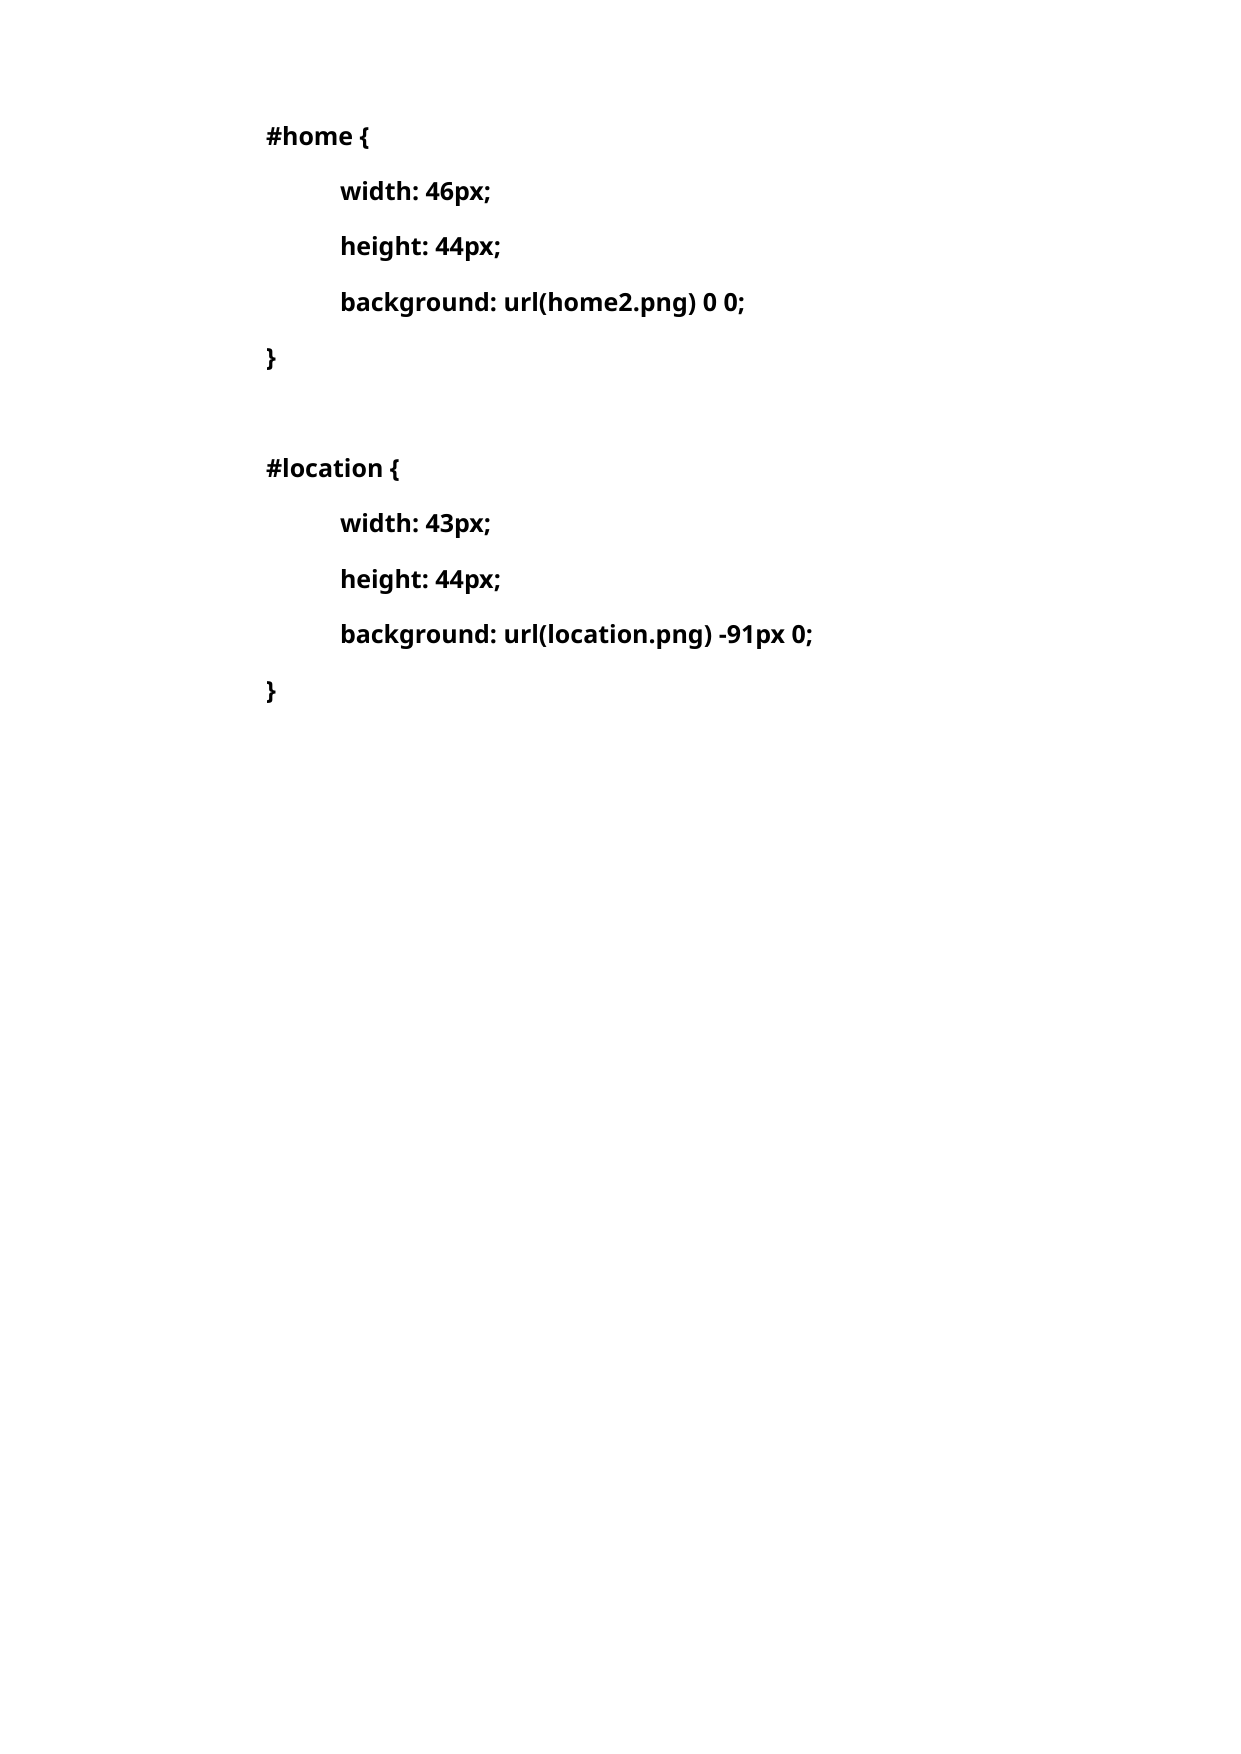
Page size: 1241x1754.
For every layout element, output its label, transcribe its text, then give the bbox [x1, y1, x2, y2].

text background: url(location.png) -91px 0; [118, 617, 1122, 651]
text height: 44px; [118, 229, 1122, 263]
text } [118, 672, 1122, 706]
text background: url(home2.png) 0 0; [118, 284, 1122, 318]
text #location { [118, 451, 1122, 485]
text width: 46px; [118, 173, 1122, 208]
text height: 44px; [118, 561, 1122, 596]
text h3.nir { height: 75px; width: 300px; overflow: hidden; margin: 0; padding: 0; } h3.nir:before { content: exturl(https://s3-us-west-2.amazonaws.com/s.cdpn.io/t-90/test.png); display: inline-block; font-size: 0; line-height: 0; } h3.nir { height: 75px; width: 300px; overflow: hidden; margin: 0; padding: 0; } h3.nir:before { content: url(https://s3-us-west-2.amazonaws.com/s.cdpn.io/t-90/test.png); display: inline-block; font-size: 0; line-height: 0; } h3.nir { height: 75px; width: 300px; overflow: hidden; margin: 0; padding: 0; } h3.nir:before { content: url(https://s3-us-west-2.amazonaws.com/s.cdpn.io/t-90/test.png); display: inline-block; font-size: 0; line-height: 0; } h3.nir { height: 75px; width: 300px; overflow: hidden; margin: 0; padding: 0; } h3.nir:before { content: url(https://s3-us-west-2.amazonaws.com/s.cdpn.io/t-90/test.png); display: inline-block; font-size: 0; line-height: 0; } [118, 894, 1122, 1149]
text #home { [118, 118, 1122, 152]
text width: 43px; [118, 506, 1122, 540]
text } [118, 340, 1122, 374]
